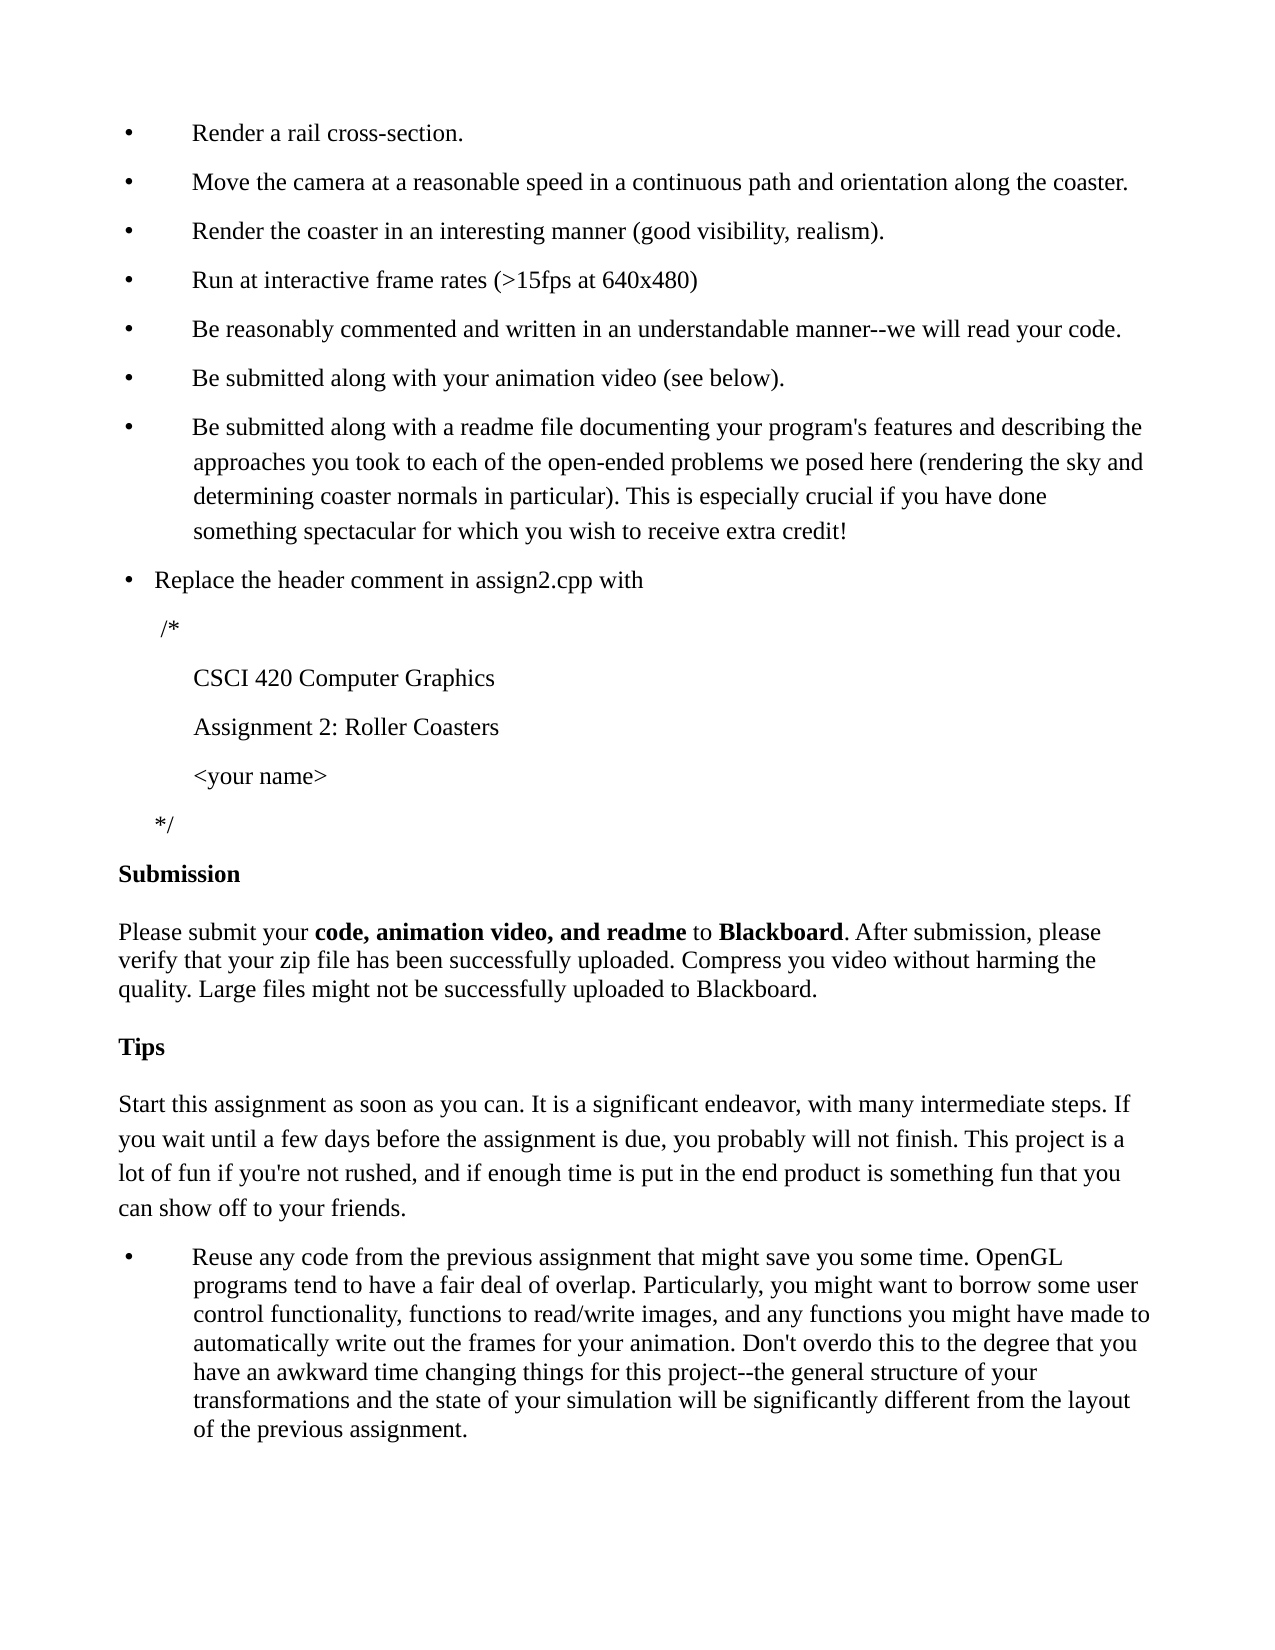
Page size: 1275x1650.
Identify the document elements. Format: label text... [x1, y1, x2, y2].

list Move the camera at a reasonable speed in a continuous path and orientation along the coaster. [124, 167, 1157, 196]
list /* [124, 614, 1157, 643]
list <your name> [124, 761, 1157, 790]
text Submission [118, 859, 1157, 888]
list Run at interactive frame rates (>15fps at 640x480) [124, 265, 1157, 294]
text Start this assignment as soon as you can. It is a significant endeavor, with many intermediate steps. If you wait until a few days before the assignment is due, you probably will not finish. This project is a lot of fun if you're not rushed, and if enough time is put in the end product is something fun that you can show off to your friends. [118, 1089, 1157, 1222]
list Be submitted along with a readme file documenting your program's features and describing the approaches you took to each of the open-ended problems we posed here (rendering the sky and determining coaster normals in particular). This is especially crucial if you have done something spectacular for which you wish to receive extra credit! [124, 412, 1157, 545]
text Please submit your code, animation video, and readme to Blackboard. After submission, please verify that your zip file has been successfully uploaded. Compress you video without harming the quality. Large files might not be successfully uploaded to Blackboard. [118, 917, 1157, 1003]
list Be reasonably commented and written in an understandable manner--we will read your code. [124, 314, 1157, 343]
list Render the coaster in an interesting manner (good visibility, realism). [124, 216, 1157, 245]
list Replace the header comment in assign2.cpp with [124, 565, 1157, 594]
list */ [124, 810, 1157, 839]
list CSCI 420 Computer Graphics [124, 663, 1157, 692]
list Reuse any code from the previous assignment that might save you some time. OpenGL programs tend to have a fair deal of overlap. Particularly, you might want to borrow some user control functionality, functions to read/write images, and any functions you might have made to automatically write out the frames for your animation. Don't overdo this to the degree that you have an awkward time changing things for this project--the general structure of your transformations and the state of your simulation will be significantly different from the layout of the previous assignment. [124, 1242, 1157, 1443]
list Render a rail cross-section. [124, 118, 1157, 147]
text Tips [118, 1032, 1157, 1061]
list Assignment 2: Roller Coasters [124, 712, 1157, 741]
list Be submitted along with your animation video (see below). [124, 363, 1157, 392]
